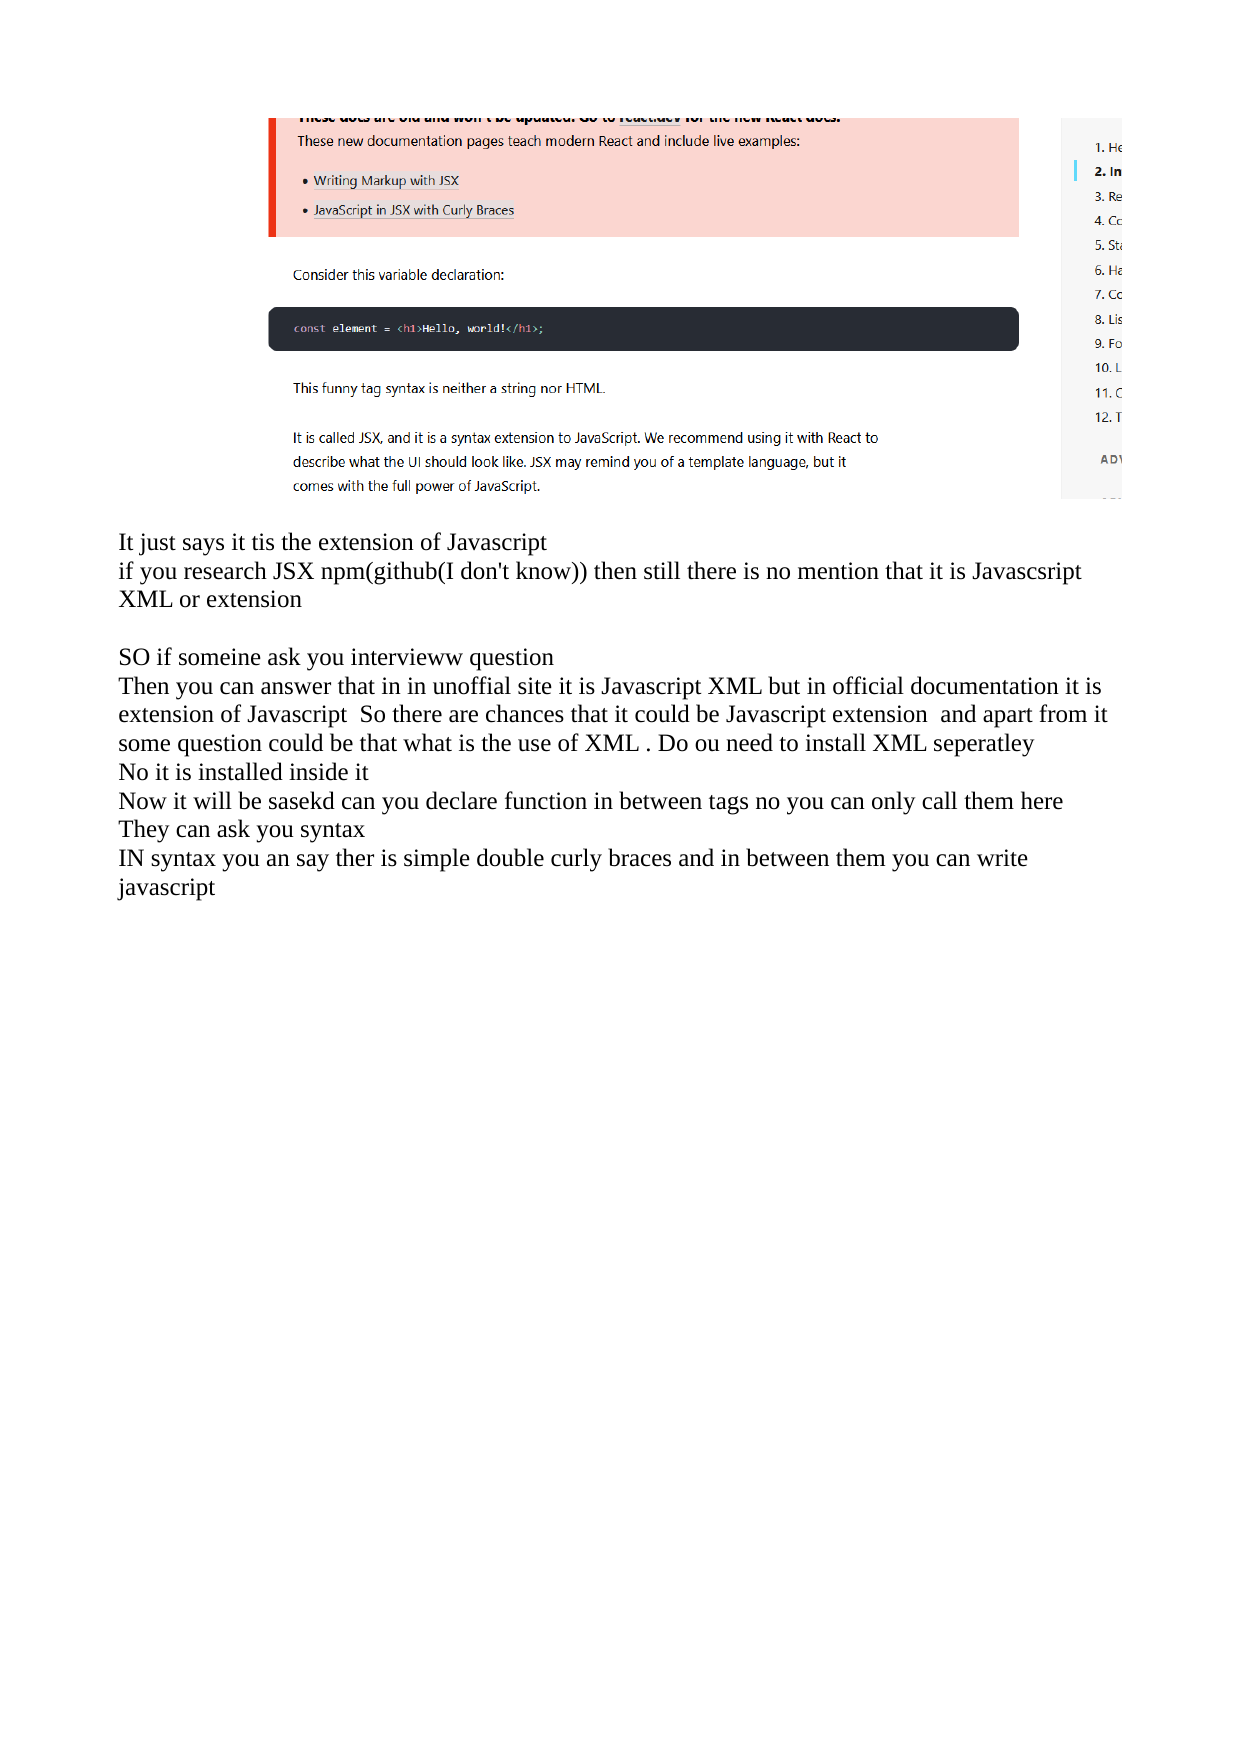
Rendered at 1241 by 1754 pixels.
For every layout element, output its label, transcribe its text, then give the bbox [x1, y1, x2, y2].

text They can ask you syntax [118, 814, 1122, 843]
text No it is installed inside it [118, 757, 1122, 786]
text IN syntax you an say ther is simple double curly braces and in between them you can write javascript [118, 843, 1122, 901]
picture [118, 118, 1122, 499]
text SO if someine ask you intervieww question [118, 642, 1122, 671]
text Now it will be sasekd can you declare function in between tags no you can only call them here [118, 786, 1122, 814]
text It just says it tis the extension of Javascript [118, 527, 1122, 556]
text Then you can answer that in in unoffial site it is Javascript XML but in official documentation it is extension of Javascript So there are chances that it could be Javascript extension and apart from it some question could be that what is the use of XML . Do ou need to install XML seperatley [118, 671, 1122, 757]
text if you research JSX npm(github(I don't know)) then still there is no mention that it is Javascsript XML or extension [118, 556, 1122, 613]
